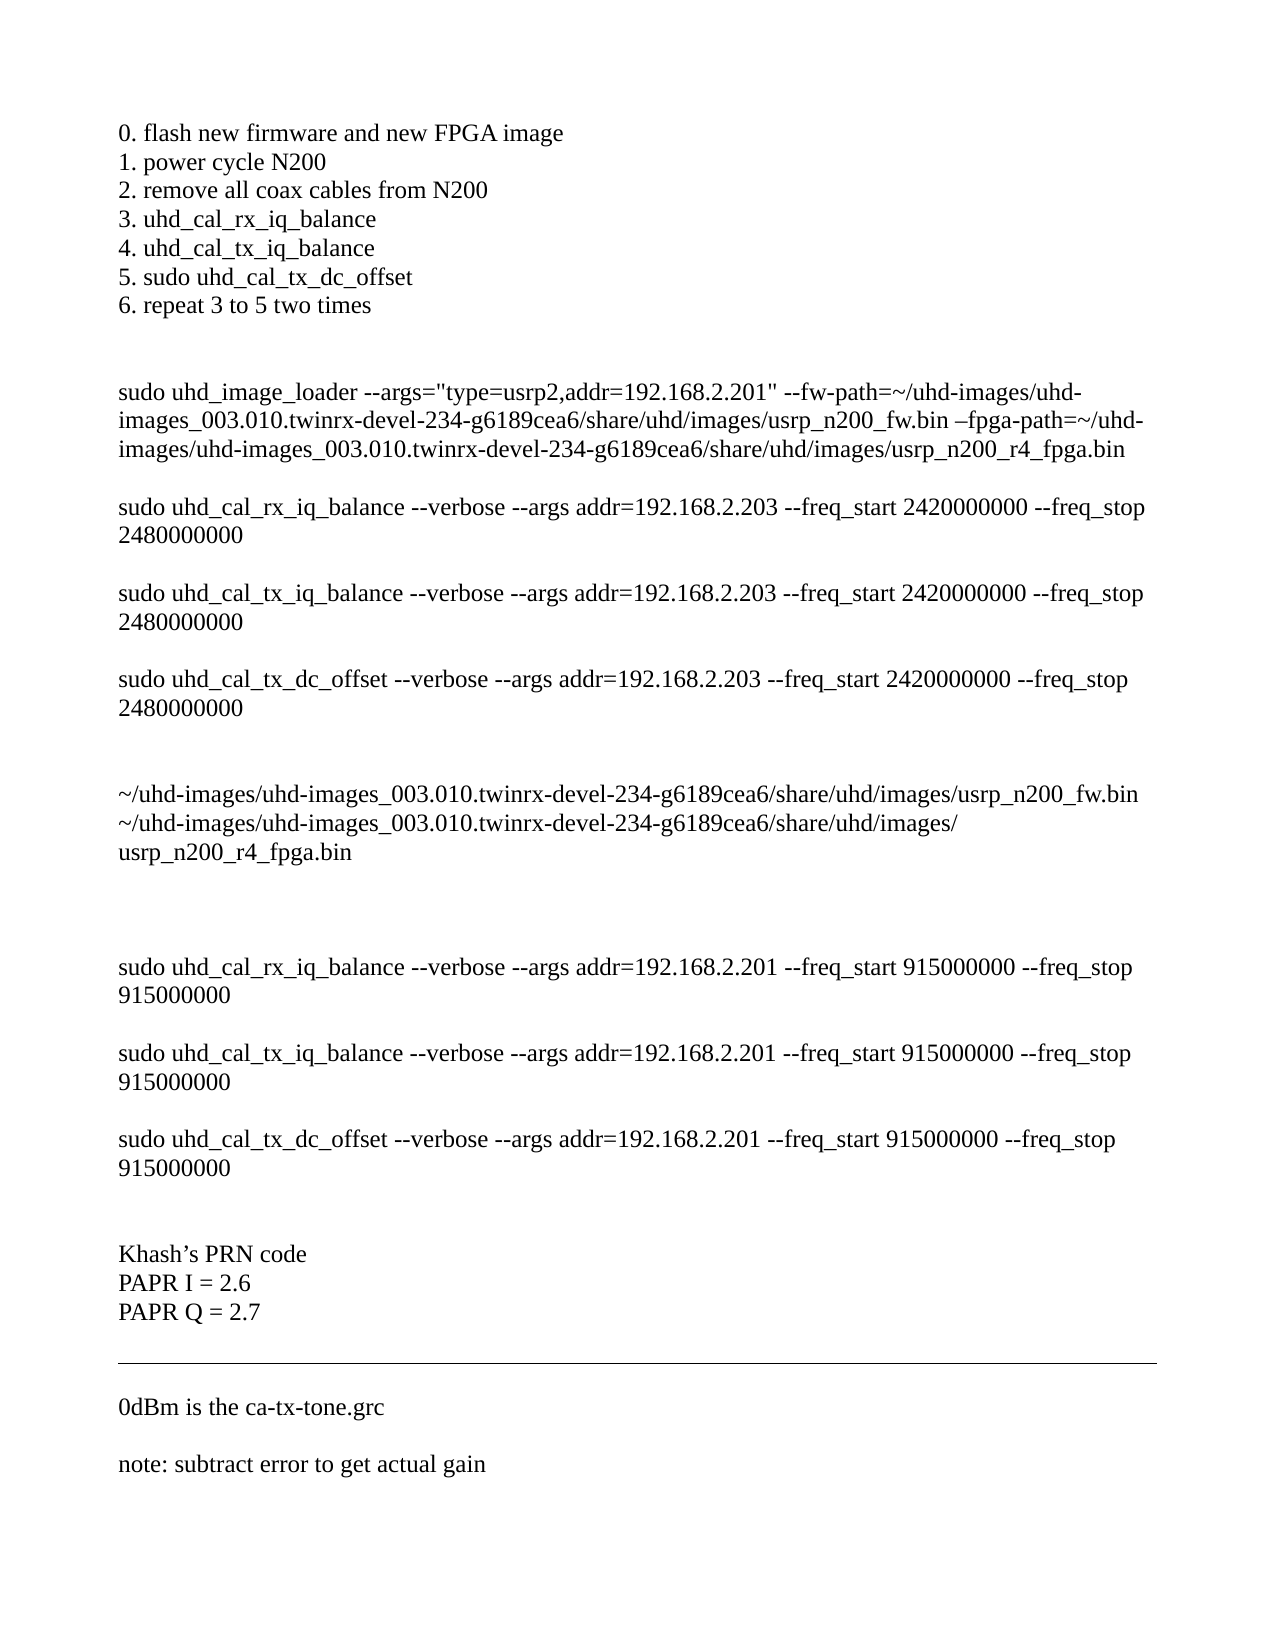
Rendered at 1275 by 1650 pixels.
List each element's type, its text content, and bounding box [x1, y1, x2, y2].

text sudo uhd_cal_tx_iq_balance --verbose --args addr=192.168.2.201 --freq_start 915000000 --freq_stop 915000000 [118, 1038, 1157, 1096]
text 1. power cycle N200 [118, 147, 1157, 176]
text sudo uhd_cal_tx_dc_offset --verbose --args addr=192.168.2.203 --freq_start 2420000000 --freq_stop 2480000000 [118, 664, 1157, 722]
text sudo uhd_cal_tx_iq_balance --verbose --args addr=192.168.2.203 --freq_start 2420000000 --freq_stop 2480000000 [118, 578, 1157, 636]
text sudo uhd_cal_tx_dc_offset --verbose --args addr=192.168.2.201 --freq_start 915000000 --freq_stop 915000000 [118, 1124, 1157, 1182]
text sudo uhd_image_loader --args="type=usrp2,addr=192.168.2.201" --fw-path=~/uhd-images/uhd-images_003.010.twinrx-devel-234-g6189cea6/share/uhd/images/usrp_n200_fw.bin –fpga-path=~/uhd-images/uhd-images_003.010.twinrx-devel-234-g6189cea6/share/uhd/images/usrp_n200_r4_fpga.bin [118, 377, 1157, 463]
text PAPR I = 2.6 [118, 1268, 1157, 1297]
text sudo uhd_cal_rx_iq_balance --verbose --args addr=192.168.2.201 --freq_start 915000000 --freq_stop 915000000 [118, 952, 1157, 1009]
text sudo uhd_cal_rx_iq_balance --verbose --args addr=192.168.2.203 --freq_start 2420000000 --freq_stop 2480000000 [118, 492, 1157, 549]
text 4. uhd_cal_tx_iq_balance [118, 233, 1157, 262]
text 6. repeat 3 to 5 two times [118, 291, 1157, 319]
text 0. flash new firmware and new FPGA image [118, 118, 1157, 147]
text PAPR Q = 2.7 [118, 1297, 1157, 1326]
text 5. sudo uhd_cal_tx_dc_offset [118, 262, 1157, 291]
text ~/uhd-images/uhd-images_003.010.twinrx-devel-234-g6189cea6/share/uhd/images/usrp_n200_fw.bin [118, 779, 1157, 808]
text 3. uhd_cal_rx_iq_balance [118, 204, 1157, 233]
text 0dBm is the ca-tx-tone.grc [118, 1392, 1157, 1421]
text note: subtract error to get actual gain [118, 1449, 1157, 1478]
text 2. remove all coax cables from N200 [118, 176, 1157, 204]
text Khash’s PRN code [118, 1239, 1157, 1268]
text ~/uhd-images/uhd-images_003.010.twinrx-devel-234-g6189cea6/share/uhd/images/usrp_n200_r4_fpga.bin [118, 808, 1157, 866]
